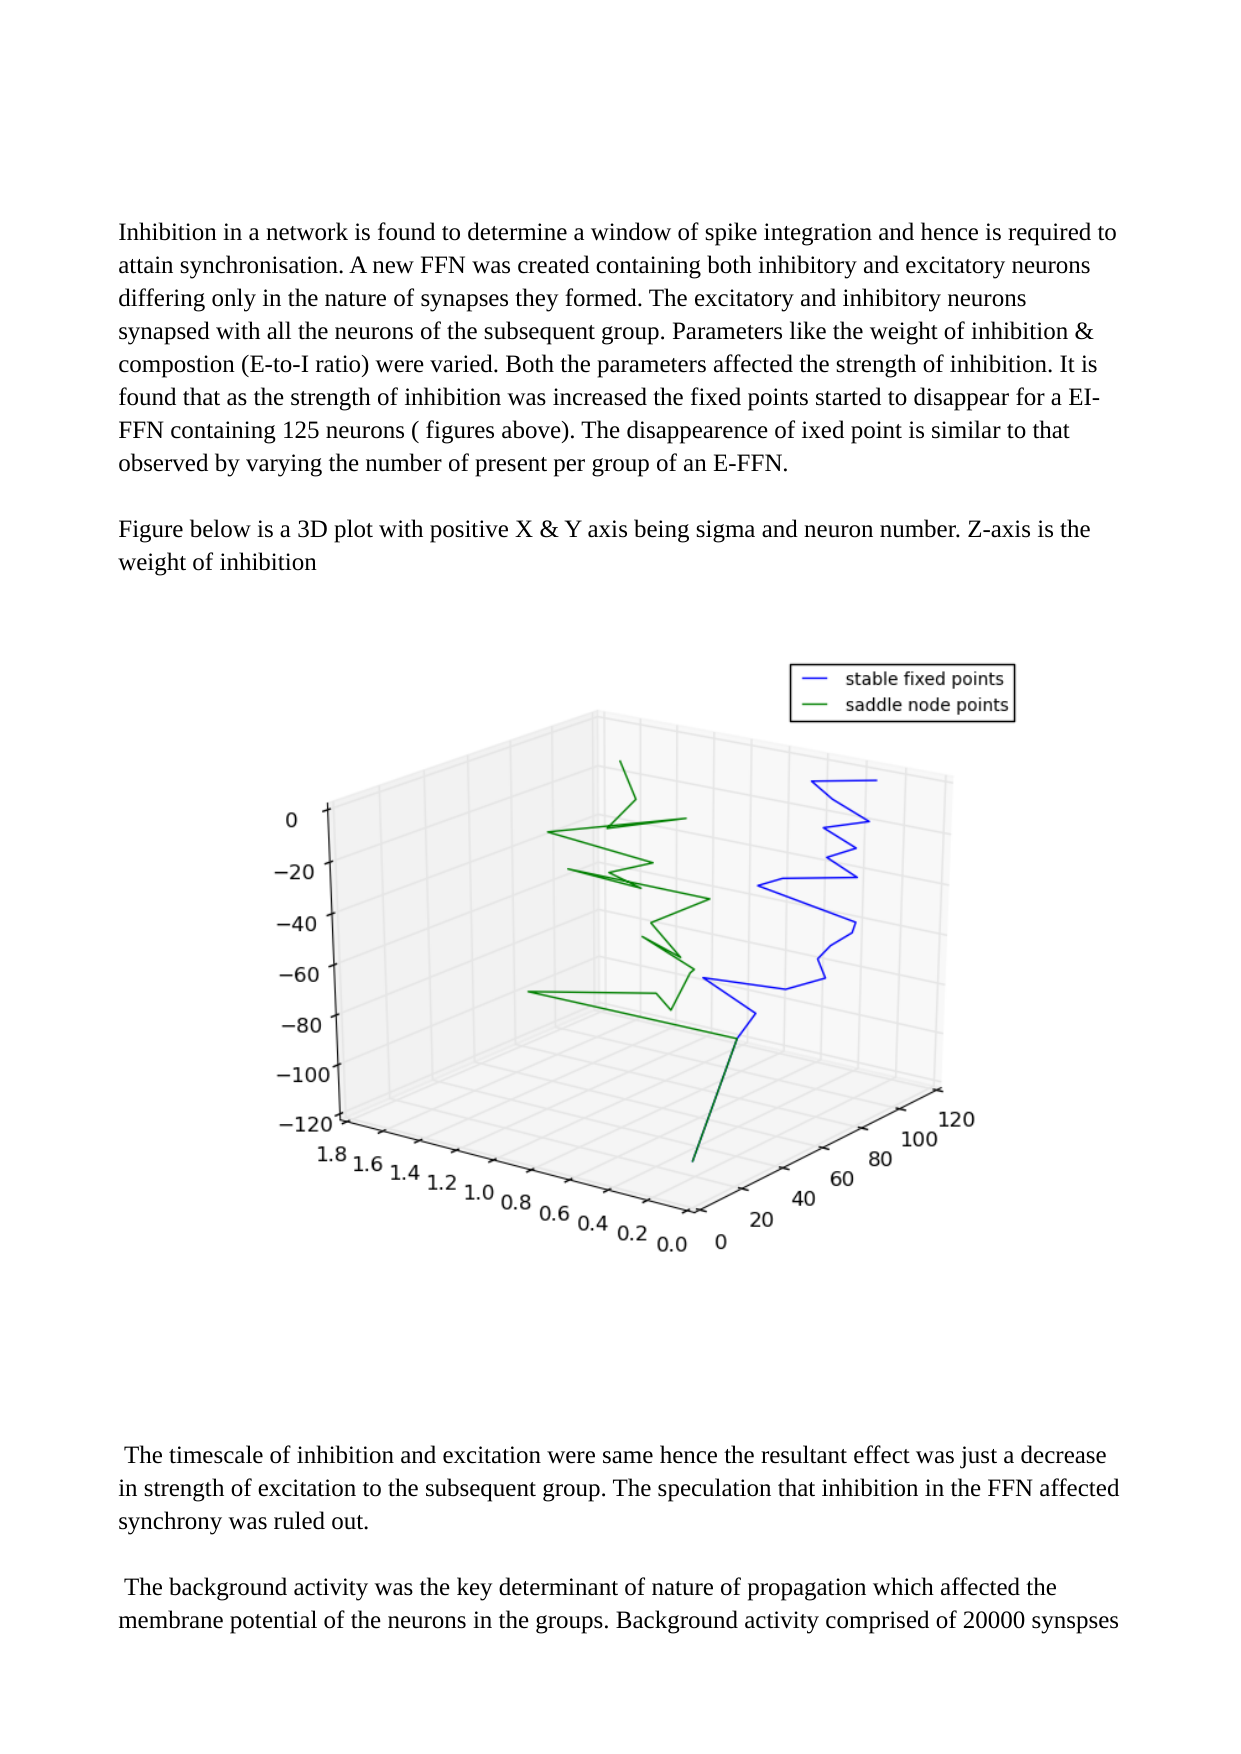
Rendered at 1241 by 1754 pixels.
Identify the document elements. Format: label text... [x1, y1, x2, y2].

text The timescale of inhibition and excitation were same hence the resultant effect was just a decrease in strength of excitation to the subsequent group. The speculation that inhibition in the FFN affected synchrony was ruled out. [118, 1440, 1122, 1535]
text The background activity was the key determinant of nature of propagation which affected the membrane potential of the neurons in the groups. Background activity comprised of 20000 synspses [118, 1572, 1122, 1634]
picture [118, 580, 1123, 1337]
text Inhibition in a network is found to determine a window of spike integration and hence is required to attain synchronisation. A new FFN was created containing both inhibitory and excitatory neurons differing only in the nature of synapses they formed. The excitatory and inhibitory neurons synapsed with all the neurons of the subsequent group. Parameters like the weight of inhibition & compostion (E-to-I ratio) were varied. Both the parameters affected the strength of inhibition. It is found that as the strength of inhibition was increased the fixed points started to disappear for a EI-FFN containing 125 neurons ( figures above). The disappearence of ixed point is similar to that observed by varying the number of present per group of an E-FFN. [118, 217, 1122, 477]
text Figure below is a 3D plot with positive X & Y axis being sigma and neuron number. Z-axis is the weight of inhibition [118, 514, 1122, 576]
